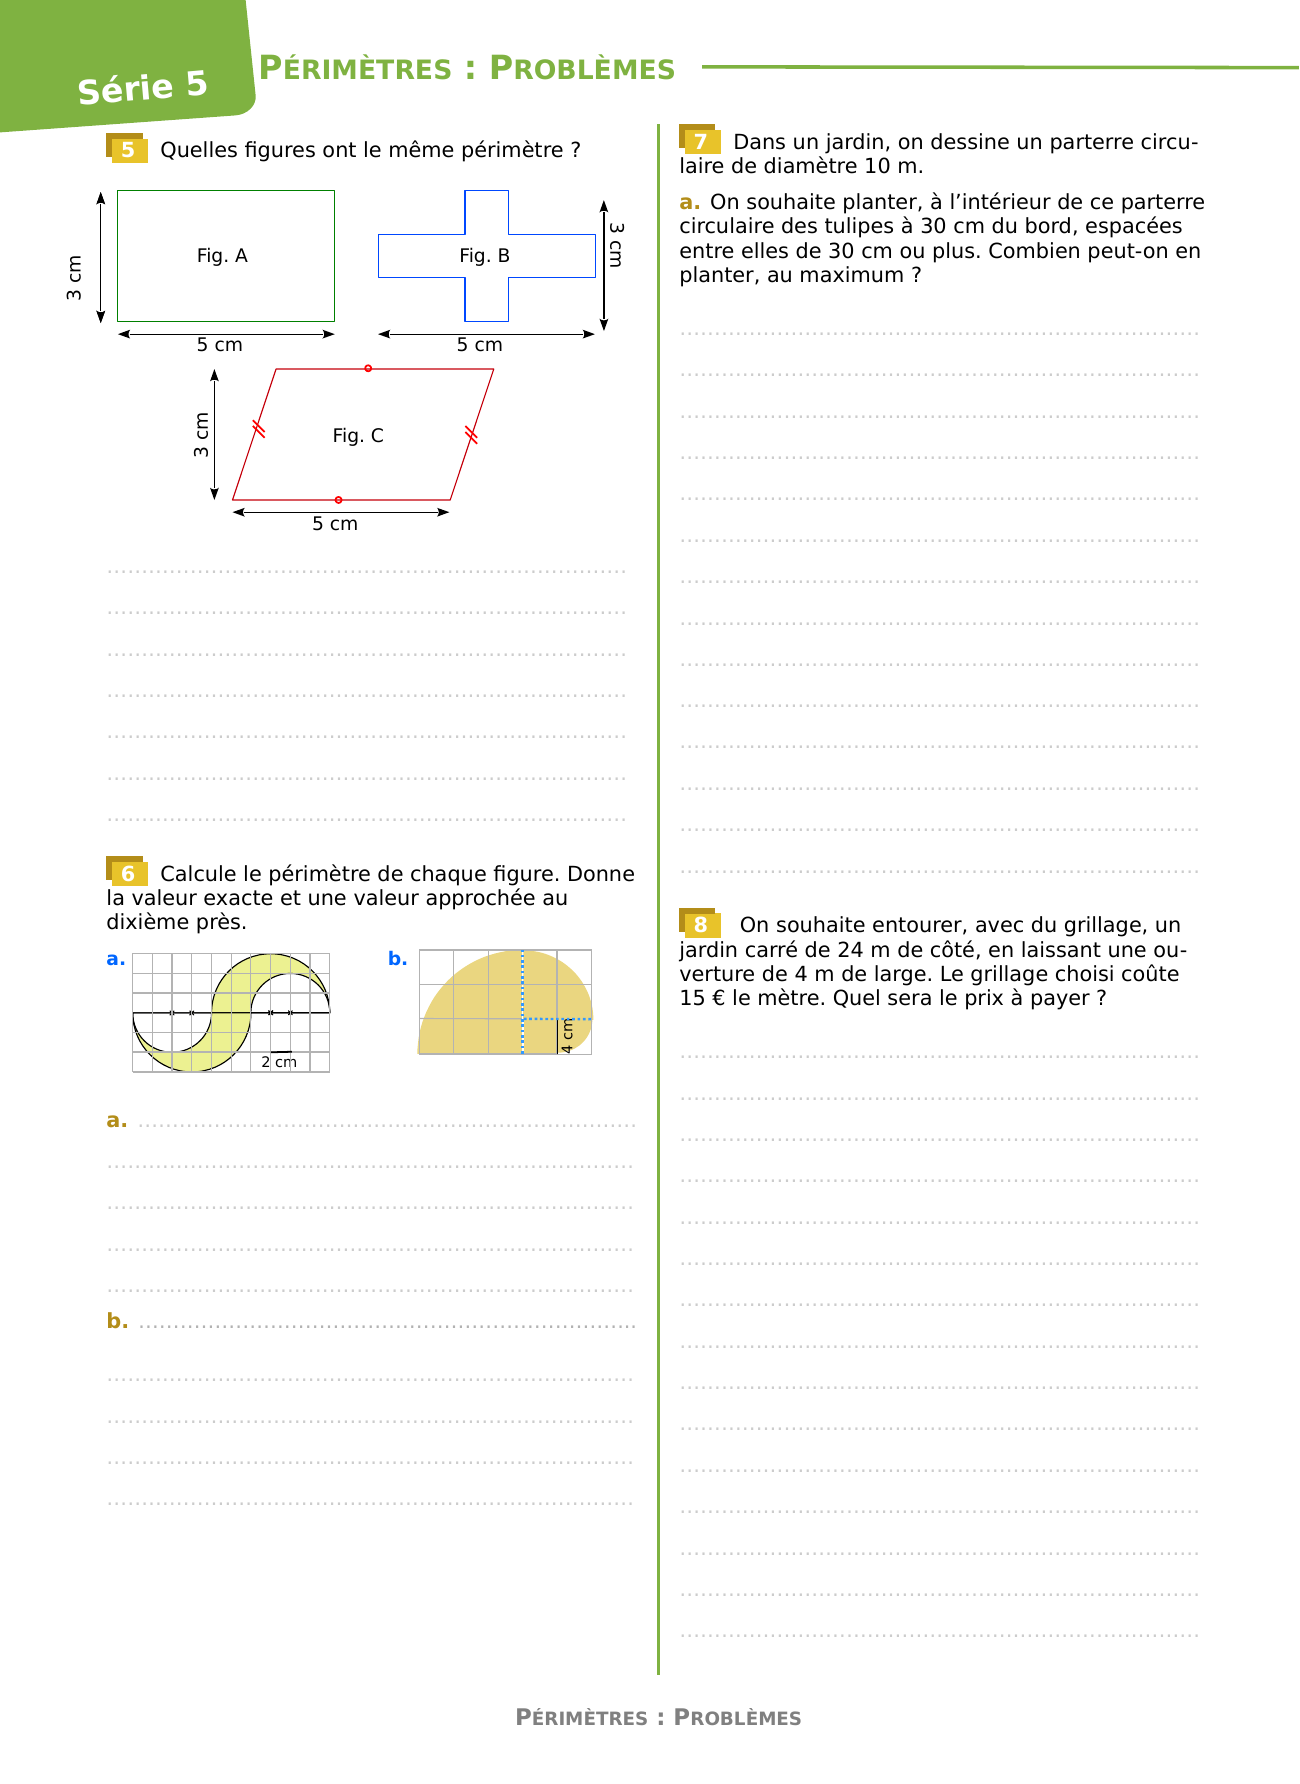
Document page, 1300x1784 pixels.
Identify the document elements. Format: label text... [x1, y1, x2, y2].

text ………………………………………………………………… [106, 785, 638, 826]
text ………………………………………………………………… [679, 382, 1211, 423]
text …………………………………………………………………. [106, 1215, 638, 1256]
text …………………………………………………………………. [106, 1256, 638, 1297]
subtitle Calcule le périmètre de chaque figure. Donne la valeur exacte et une valeur approchée au dixième près. [106, 856, 638, 935]
text ………………………………………………………………… [106, 537, 638, 578]
text ………………………………………………………………… [679, 630, 1211, 671]
subtitle On souhaite entourer, avec du grillage, un jardin carré de 24 m de côté, en laissant une ou­verture de 4 m de large. Le grillage choisi coûte 15 € le mètre. Quel sera le prix à payer ? [679, 907, 1211, 1010]
text ………………………………………………………………… [679, 1229, 1211, 1270]
text …………………………………………………………………. [106, 1173, 638, 1215]
text …………………………………………………………………. [106, 1132, 638, 1173]
text ………………………………………………………………… [679, 1146, 1211, 1188]
subtitle Dans un jardin, on dessine un parterre circu­laire de diamètre 10 m. [679, 124, 1211, 178]
text ………………………………………………………………… [679, 423, 1211, 464]
list ……………………………………………………………… [106, 1091, 638, 1132]
text ………………………………………………………………… [679, 837, 1211, 878]
list ……………………………………………………………... [106, 1309, 638, 1333]
text ………………………………………………………………… [679, 1063, 1211, 1105]
text ………………………………………………………………… [679, 754, 1211, 795]
text ………………………………………………………………… [679, 712, 1211, 754]
text ………………………………………………………………… [679, 1312, 1211, 1353]
text ………………………………………………………………… [679, 1188, 1211, 1229]
text ………………………………………………………………… [679, 299, 1211, 340]
list On souhaite planter, à l’intérieur de ce parterre circulaire des tulipes à 30 cm du bord, espacées entre elles de 30 cm ou plus. Combien peut-on en planter, au maximum ? [679, 190, 1211, 287]
text ………………………………………………………………… [679, 1436, 1211, 1477]
text …………………………………………………………………. [106, 1345, 638, 1387]
text ………………………………………………………………… [679, 547, 1211, 588]
text ………………………………………………………………… [679, 1022, 1211, 1063]
text ………………………………………………………………… [106, 578, 638, 620]
text …………………………………………………………………. [106, 1387, 638, 1428]
text ………………………………………………………………… [679, 1477, 1211, 1518]
text ………………………………………………………………… [679, 795, 1211, 837]
text ………………………………………………………………… [679, 1601, 1211, 1642]
text ………………………………………………………………… [679, 1270, 1211, 1312]
text ………………………………………………………………… [106, 744, 638, 785]
text ………………………………………………………………… [679, 1560, 1211, 1601]
text ………………………………………………………………… [679, 1518, 1211, 1560]
text ………………………………………………………………… [679, 1105, 1211, 1146]
text ………………………………………………………………… [106, 702, 638, 744]
subtitle Quelles figures ont le même périmètre ? [106, 124, 638, 163]
text ………………………………………………………………… [679, 464, 1211, 506]
text ………………………………………………………………… [679, 1353, 1211, 1394]
text ………………………………………………………………… [679, 1394, 1211, 1436]
text …………………………………………………………………. [106, 1469, 638, 1511]
text ………………………………………………………………… [679, 506, 1211, 547]
text ………………………………………………………………… [679, 671, 1211, 712]
text ………………………………………………………………… [106, 620, 638, 661]
text ………………………………………………………………… [106, 661, 638, 702]
text ………………………………………………………………… [679, 588, 1211, 630]
text …………………………………………………………………. [106, 1428, 638, 1469]
text ………………………………………………………………… [679, 340, 1211, 382]
